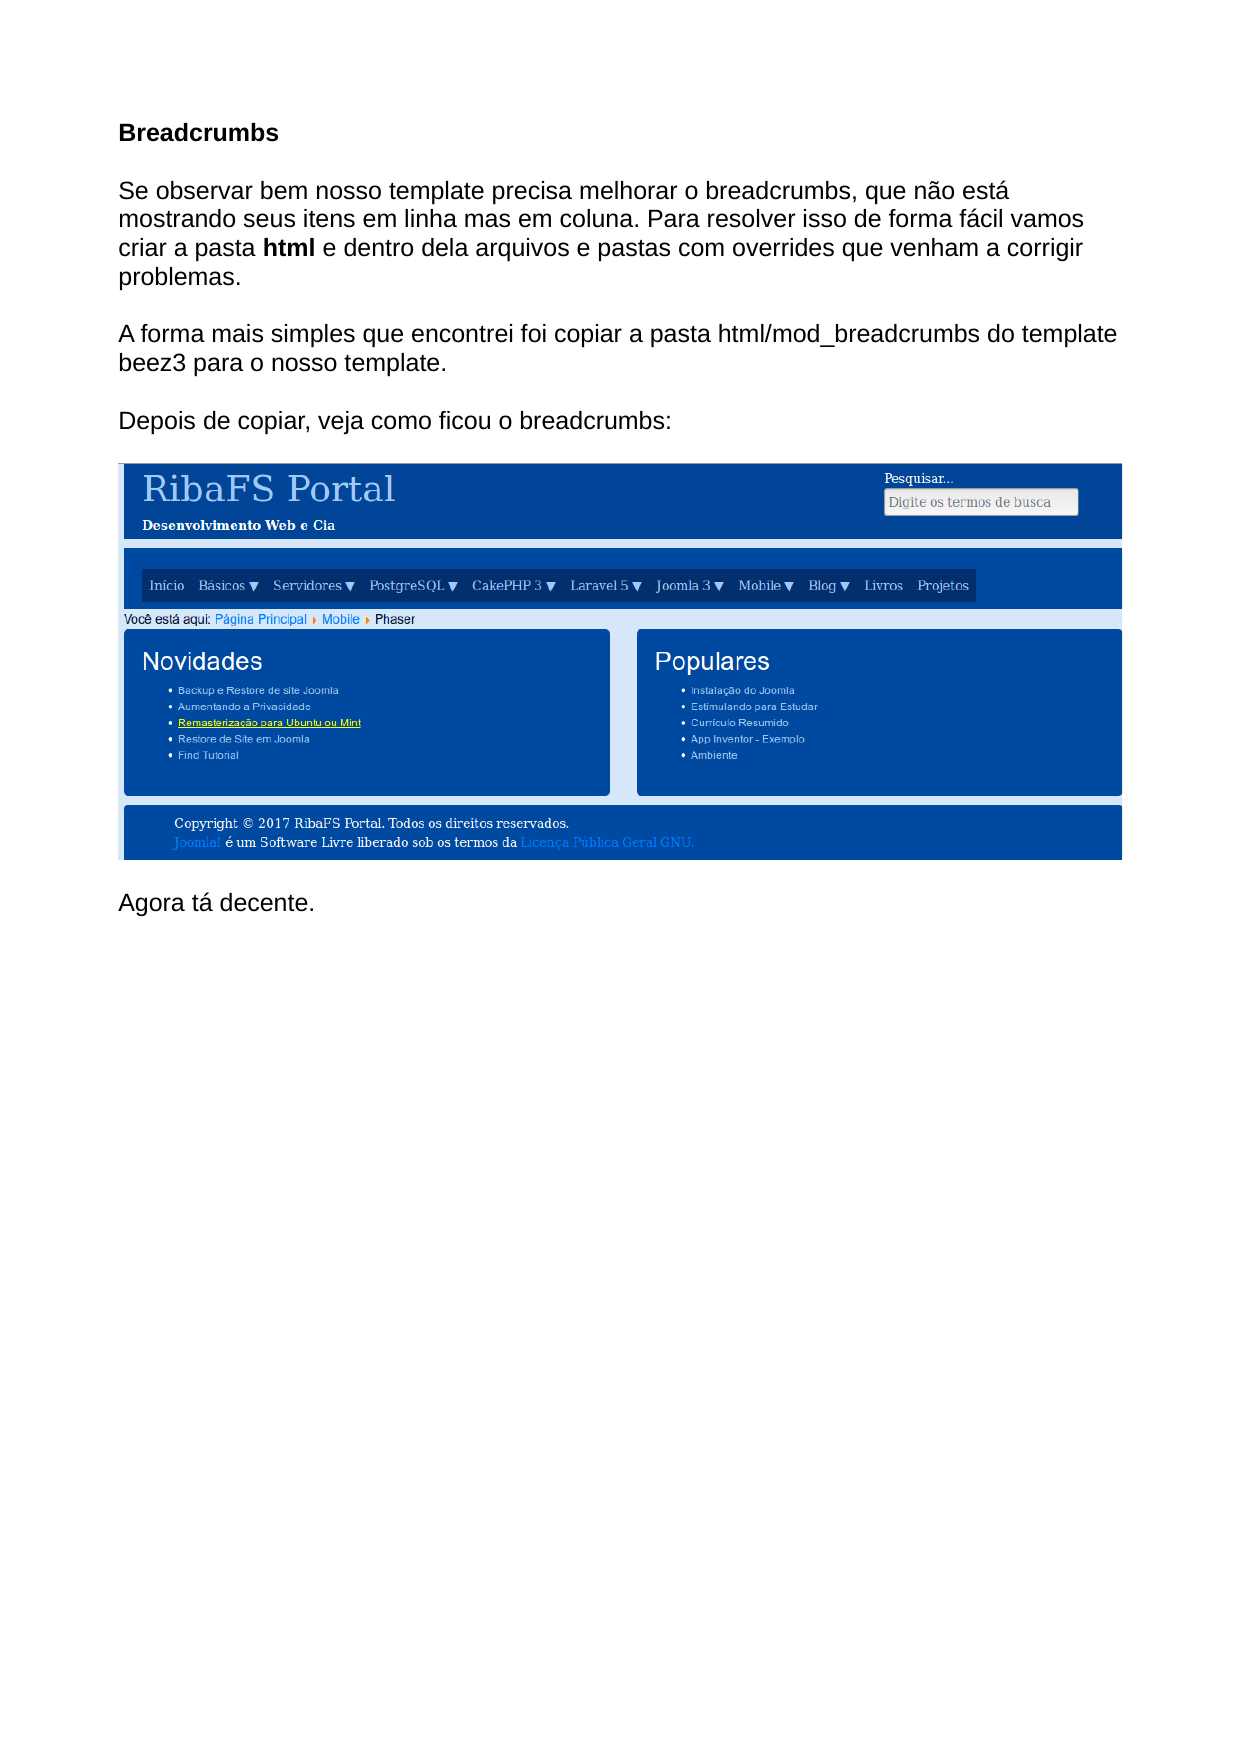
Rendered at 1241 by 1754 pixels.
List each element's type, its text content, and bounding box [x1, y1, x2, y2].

text Breadcrumbs [118, 118, 1122, 147]
text A forma mais simples que encontrei foi copiar a pasta html/mod_breadcrumbs do template beez3 para o nosso template. [118, 319, 1122, 377]
text Depois de copiar, veja como ficou o breadcrumbs: [118, 406, 1122, 434]
picture [118, 463, 1123, 860]
text Agora tá decente. [118, 888, 1122, 917]
text Se observar bem nosso template precisa melhorar o breadcrumbs, que não está mostrando seus itens em linha mas em coluna. Para resolver isso de forma fácil vamos criar a pasta html e dentro dela arquivos e pastas com overrides que venham a corrigir problemas. [118, 176, 1122, 291]
